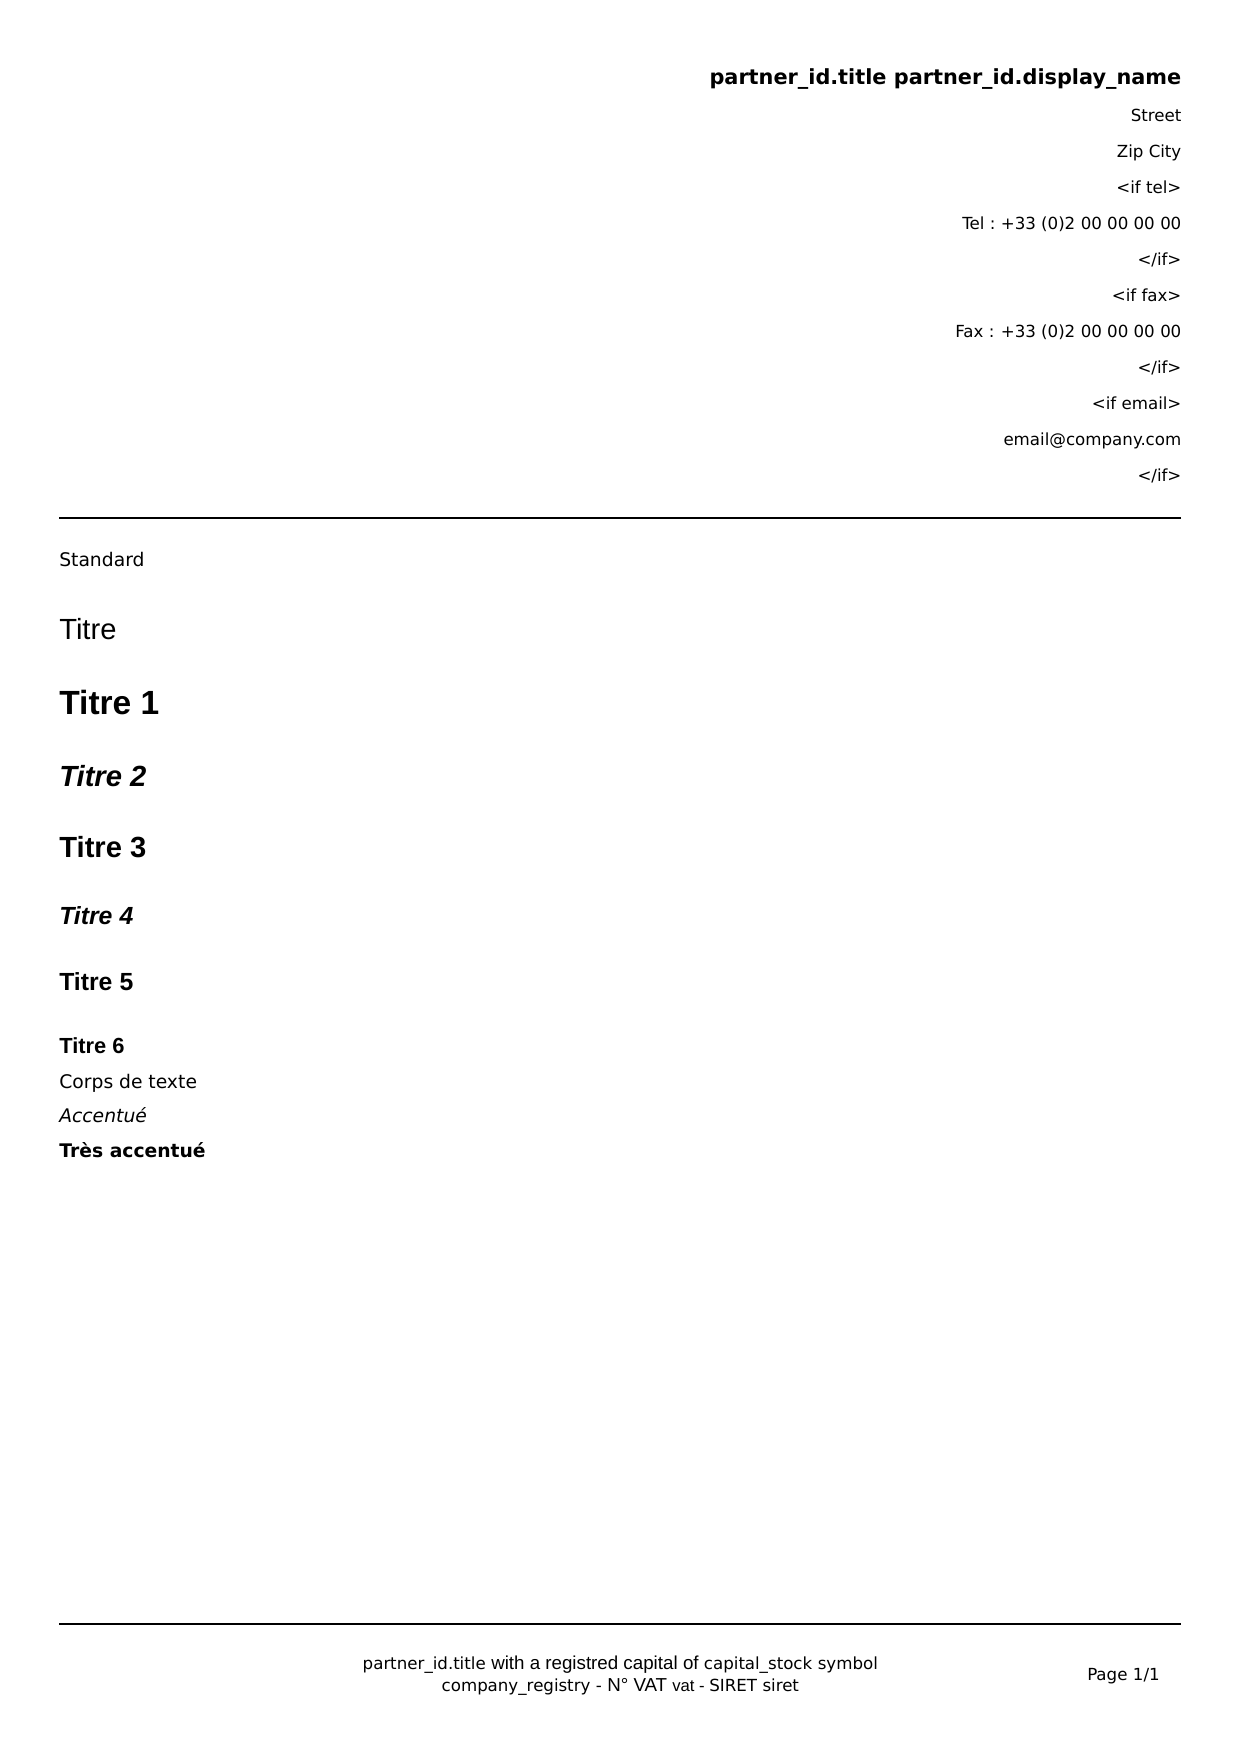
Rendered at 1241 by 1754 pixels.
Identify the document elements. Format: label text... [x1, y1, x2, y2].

subtitle Titre 5 [59, 967, 1181, 996]
text Accentué [59, 1106, 1181, 1127]
subtitle Titre 2 [59, 759, 1181, 793]
subtitle Titre 4 [59, 901, 1181, 930]
subtitle Titre 6 [59, 1033, 1181, 1059]
subtitle Titre 3 [59, 830, 1181, 864]
text Très accentué [59, 1140, 1181, 1162]
text Corps de texte [59, 1071, 1181, 1093]
subtitle Titre [59, 612, 1181, 646]
subtitle Titre 1 [59, 683, 1181, 722]
text Standard [59, 548, 1181, 570]
